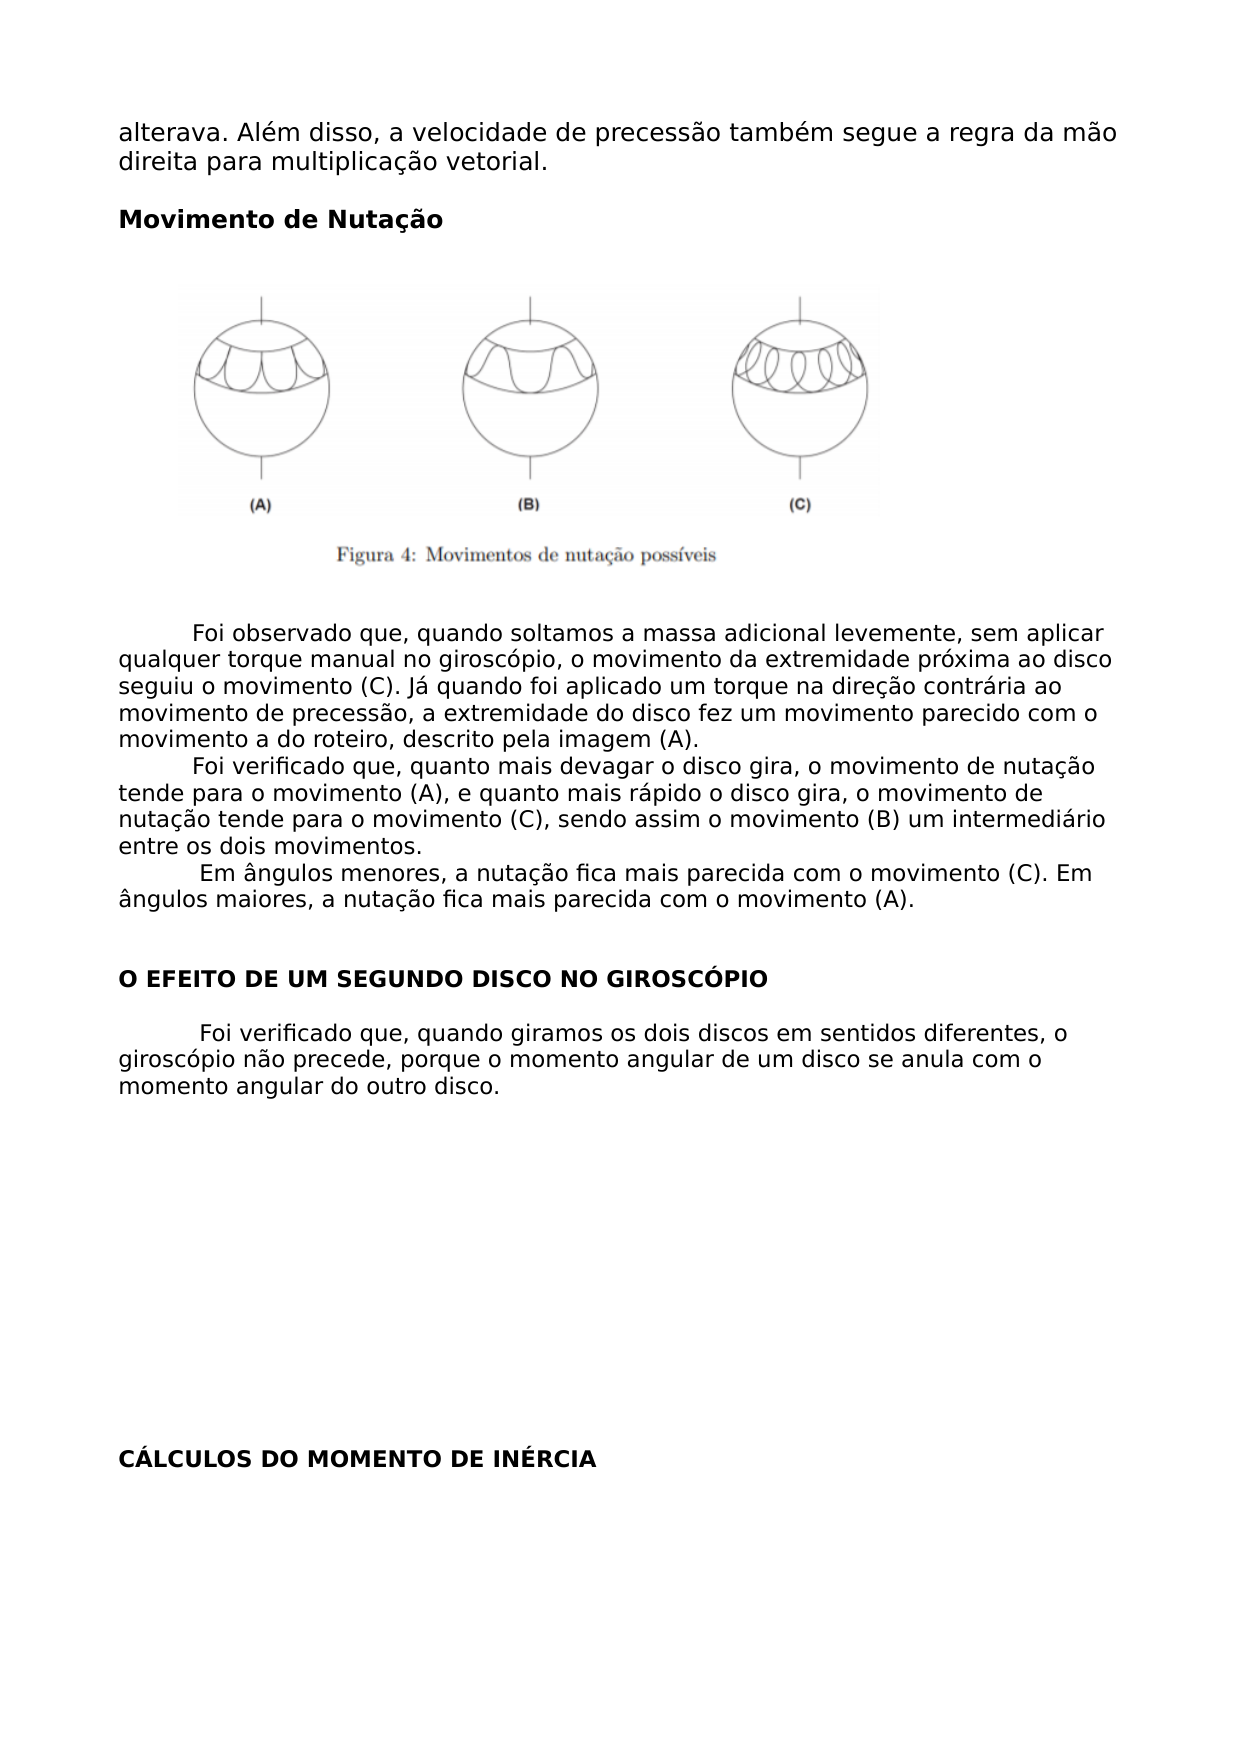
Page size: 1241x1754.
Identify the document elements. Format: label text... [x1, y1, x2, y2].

text Foi verificado que, quando giramos os dois discos em sentidos diferentes, o giroscópio não precede, porque o momento angular de um disco se anula com o momento angular do outro disco. [118, 1020, 1122, 1100]
text Em ângulos menores, a nutação fica mais parecida com o movimento (C). Em ângulos maiores, a nutação fica mais parecida com o movimento (A). [118, 860, 1122, 913]
text alterava. Além disso, a velocidade de precessão também segue a regra da mão direita para multiplicação vetorial. [118, 118, 1122, 176]
text Foi verificado que, quanto mais devagar o disco gira, o movimento de nutação tende para o movimento (A), e quanto mais rápido o disco gira, o movimento de nutação tende para o movimento (C), sendo assim o movimento (B) um intermediário entre os dois movimentos. [118, 753, 1122, 860]
text Foi observado que, quando soltamos a massa adicional levemente, sem aplicar qualquer torque manual no giroscópio, o movimento da extremidade próxima ao disco seguiu o movimento (C). Já quando foi aplicado um torque na direção contrária ao movimento de precessão, a extremidade do disco fez um movimento parecido com o movimento a do roteiro, descrito pela imagem (A). [118, 620, 1122, 753]
text O EFEITO DE UM SEGUNDO DISCO NO GIROSCÓPIO [118, 966, 1122, 993]
text Movimento de Nutação [118, 206, 1122, 235]
text CÁLCULOS DO MOMENTO DE INÉRCIA [118, 1446, 1122, 1473]
picture [137, 263, 887, 591]
